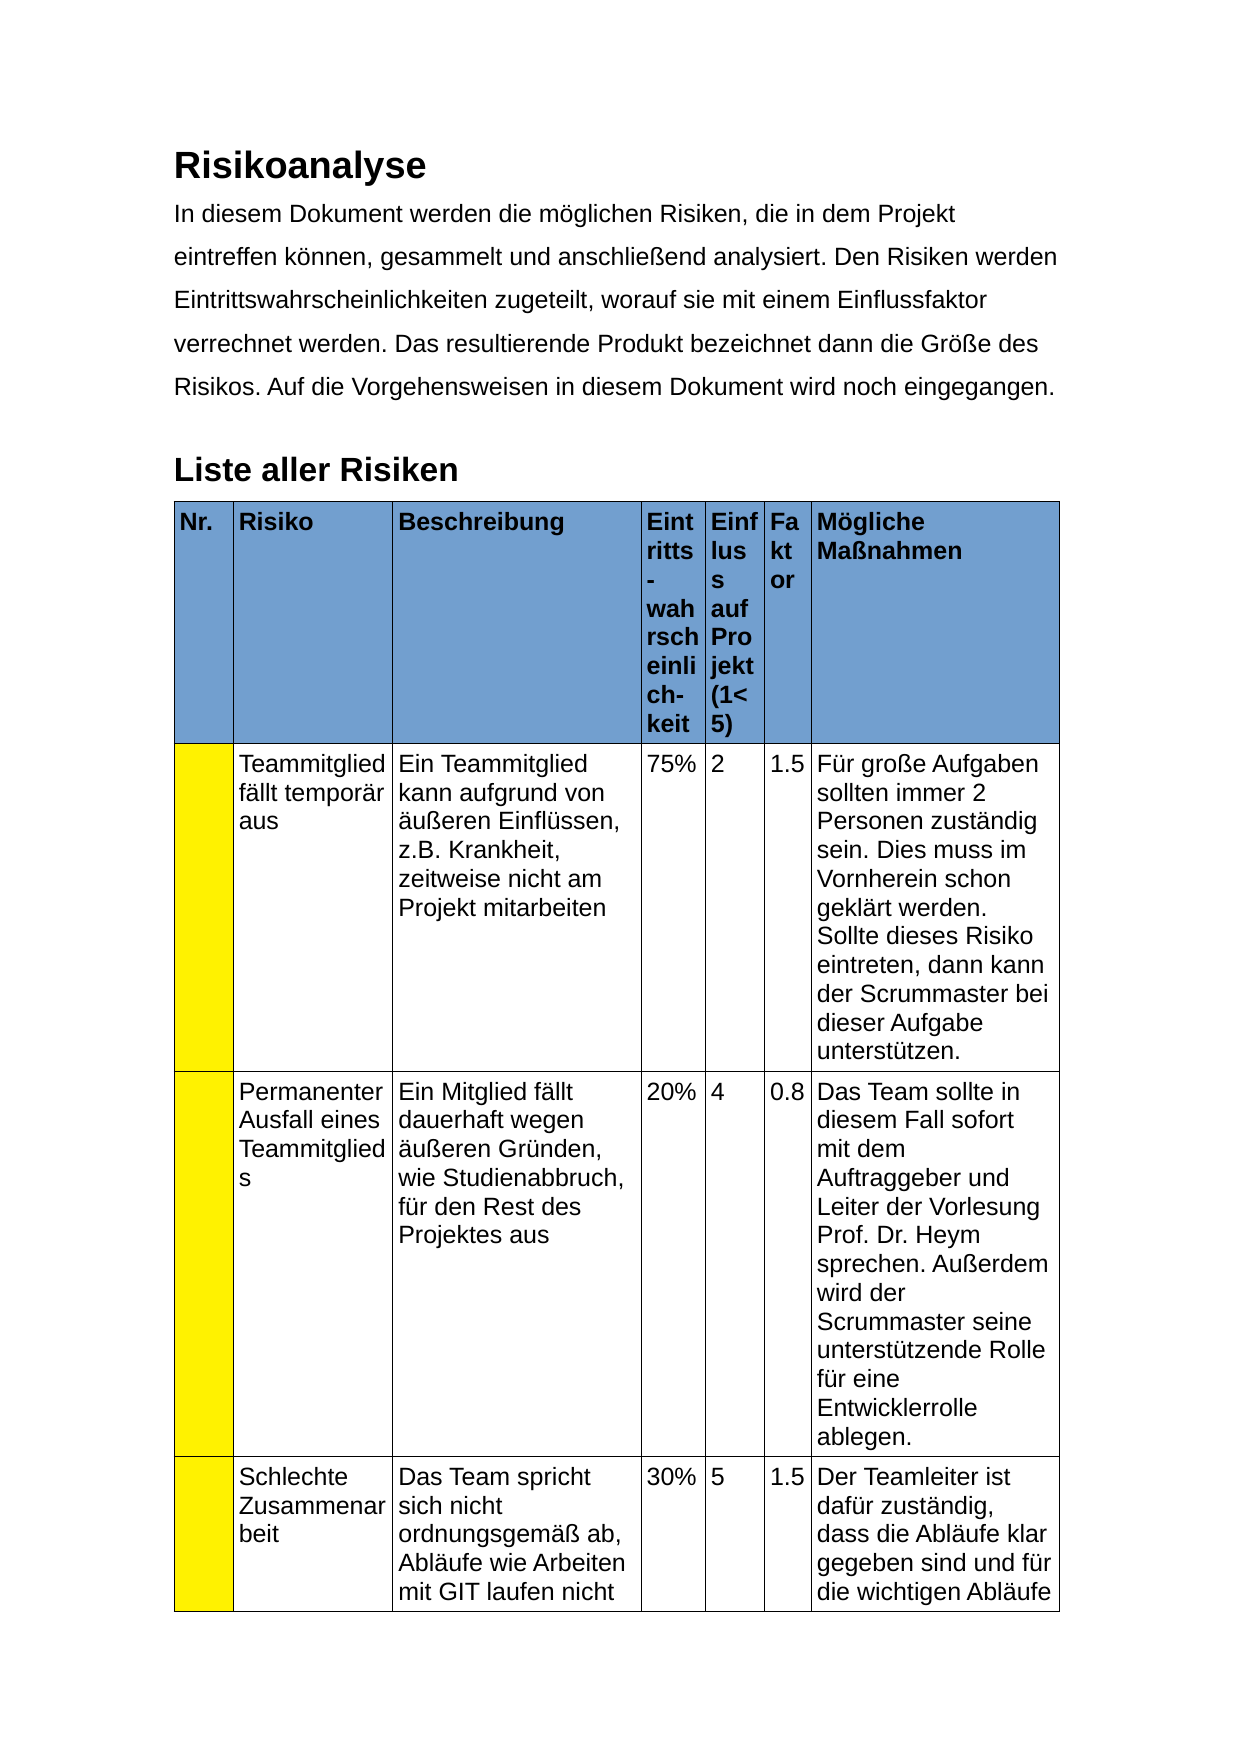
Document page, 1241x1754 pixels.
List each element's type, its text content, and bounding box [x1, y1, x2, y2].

table_cell Für große Aufgaben sollten immer 2 Personen zuständig sein. Dies muss im Vornherein schon geklärt werden. Sollte dieses Risiko eintreten, dann kann der Scrummaster bei dieser Aufgabe unterstützen. [812, 744, 1059, 1071]
table_cell 5 [706, 1457, 764, 1611]
table_cell Der Teamleiter ist dafür zuständig, dass die Abläufe klar gegeben sind und für die wichtigen Abläufe [812, 1457, 1059, 1611]
table_cell Das Team sollte in diesem Fall sofort mit dem Auftraggeber und Leiter der Vorlesung Prof. Dr. Heym sprechen. Außerdem wird der Scrummaster seine unterstützende Rolle für eine Entwicklerrolle ablegen. [812, 1072, 1059, 1456]
table_cell Ein Mitglied fällt dauerhaft wegen äußeren Gründen, wie Studienabbruch, für den Rest des Projektes aus [393, 1072, 641, 1456]
table_cell Permanenter Ausfall eines Teammitglieds [234, 1072, 392, 1456]
table_cell [175, 1457, 233, 1611]
table_cell Schlechte Zusammenarbeit [234, 1457, 392, 1611]
table_header Risiko [234, 502, 392, 743]
table_header Mögliche Maßnahmen [812, 502, 1059, 743]
table_cell 2 [706, 744, 764, 1071]
table_cell Das Team spricht sich nicht ordnungsgemäß ab, Abläufe wie Arbeiten mit GIT laufen nicht [393, 1457, 641, 1611]
table_header Beschreibung [393, 502, 641, 743]
table_cell 30% [642, 1457, 705, 1611]
text In diesem Dokument werden die möglichen Risiken, die in dem Projekt eintreffen können, gesammelt und anschließend analysiert. Den Risiken werden Eintrittswahrscheinlichkeiten zugeteilt, worauf sie mit einem Einflussfaktor verrechnet werden. Das resultierende Produkt bezeichnet dann die Größe des Risikos. Auf die Vorgehensweisen in diesem Dokument wird noch eingegangen. [174, 199, 1063, 401]
table_cell 20% [642, 1072, 705, 1456]
subtitle Risikoanalyse [174, 143, 1063, 187]
table_cell 4 [706, 1072, 764, 1456]
table_cell Teammitglied fällt temporär aus [234, 744, 392, 1071]
table_header Faktor [765, 502, 811, 743]
table_cell [175, 1072, 233, 1456]
table_cell Ein Teammitglied kann aufgrund von äußeren Einflüssen, z.B. Krankheit, zeitweise nicht am Projekt mitarbeiten [393, 744, 641, 1071]
subtitle Liste aller Risiken [174, 450, 1063, 489]
table_header Eintritts-wahrscheinlich-keit [642, 502, 705, 743]
table_header Nr. [175, 502, 233, 743]
table_header Einfluss auf Projekt (1<5) [706, 502, 764, 743]
table_cell [175, 744, 233, 1071]
table_cell 75% [642, 744, 705, 1071]
table_cell 0,8 [765, 1072, 811, 1456]
table_cell 1,5 [765, 744, 811, 1071]
table_cell 1,5 [765, 1457, 811, 1611]
